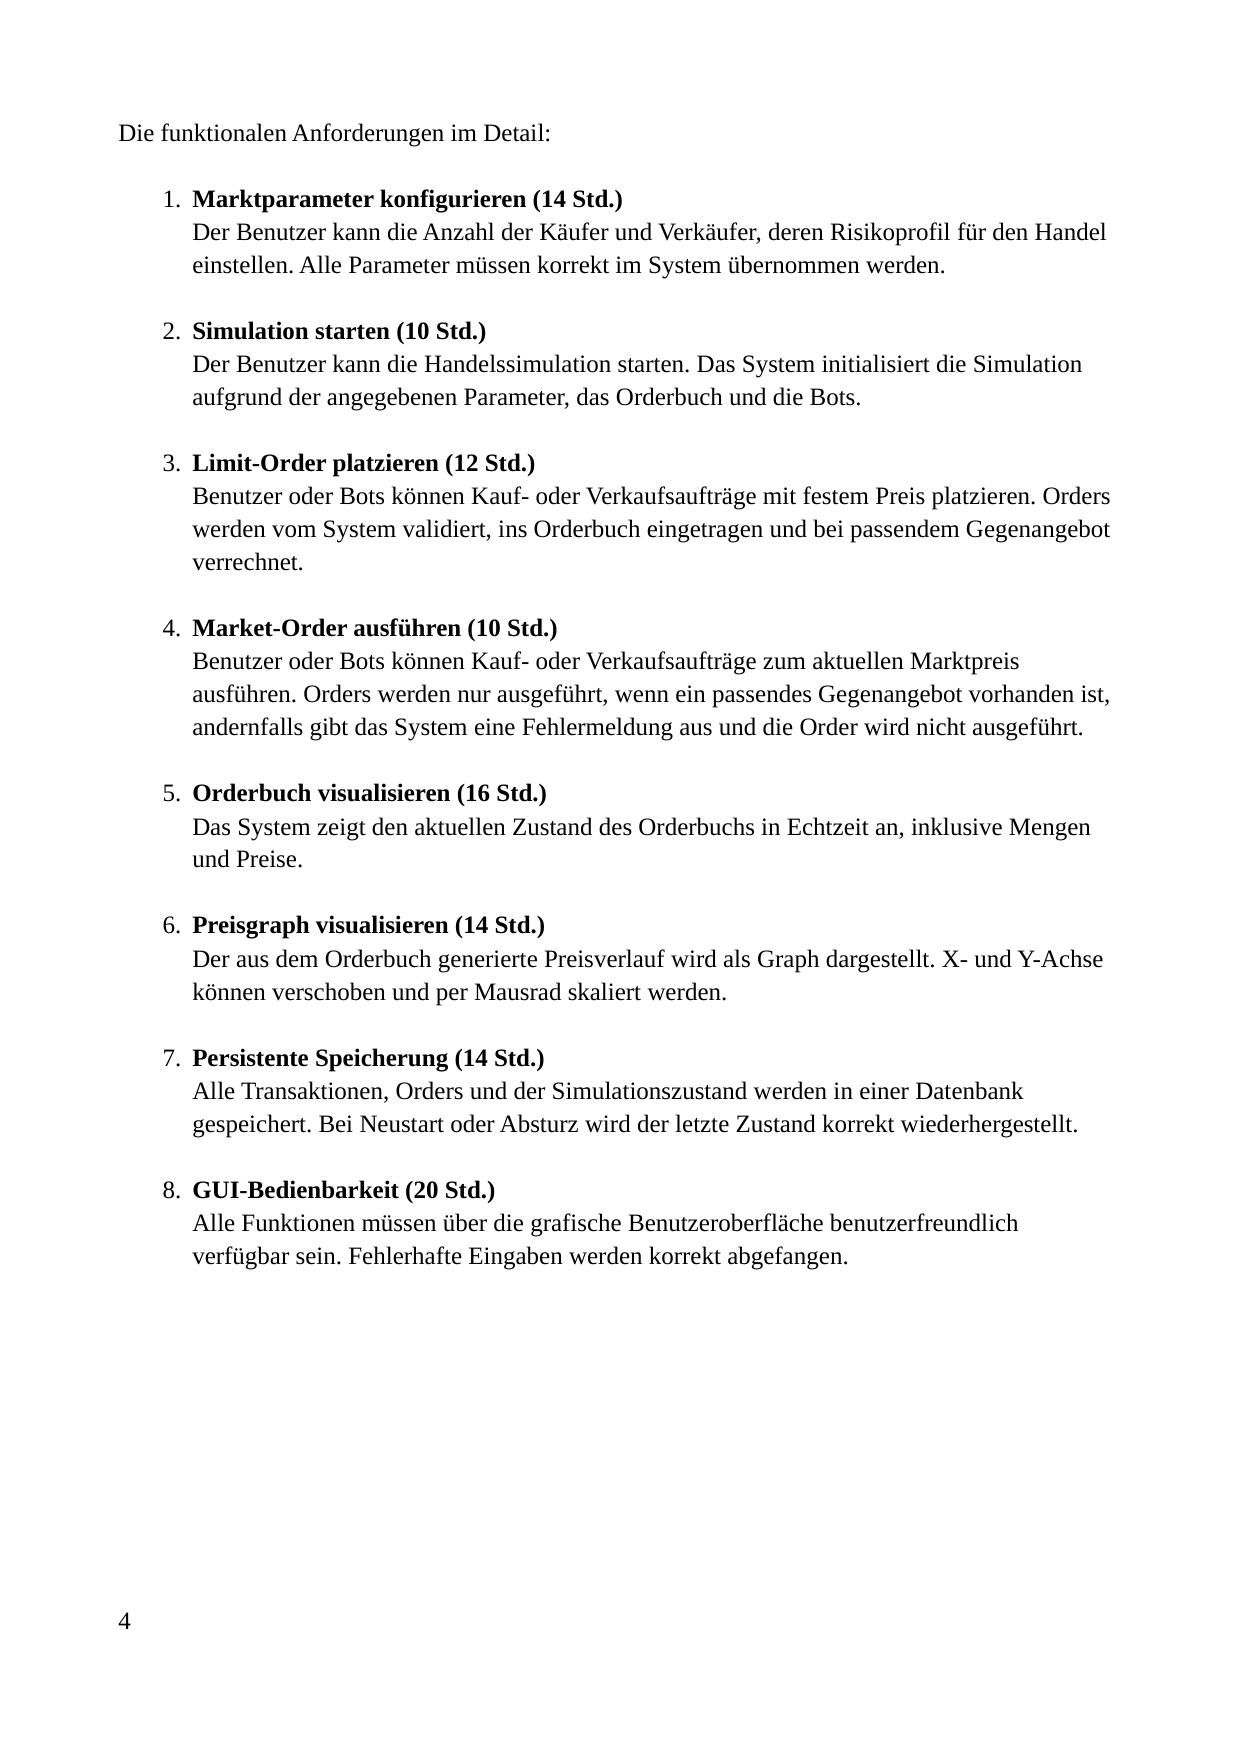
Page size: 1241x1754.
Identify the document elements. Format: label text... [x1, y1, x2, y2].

list Orderbuch visualisieren (16 Std.) Das System zeigt den aktuellen Zustand des Orderbuchs in Echtzeit an, inklusive Mengen und Preise. [162, 760, 1122, 873]
list Market-Order ausführen (10 Std.) Benutzer oder Bots können Kauf- oder Verkaufsaufträge zum aktuellen Marktpreis ausführen. Orders werden nur ausgeführt, wenn ein passendes Gegenangebot vorhanden ist, andernfalls gibt das System eine Fehlermeldung aus und die Order wird nicht ausgeführt. [162, 595, 1122, 741]
list Marktparameter konfigurieren (14 Std.) Der Benutzer kann die Anzahl der Käufer und Verkäufer, deren Risikoprofil für den Handel einstellen. Alle Parameter müssen korrekt im System übernommen werden. [162, 166, 1122, 279]
text Die funktionalen Anforderungen im Detail: [118, 118, 1122, 147]
list Preisgraph visualisieren (14 Std.) Der aus dem Orderbuch generierte Preisverlauf wird als Graph dargestellt. X- und Y-Achse können verschoben und per Mausrad skaliert werden. [162, 892, 1122, 1005]
list Persistente Speicherung (14 Std.) Alle Transaktionen, Orders und der Simulationszustand werden in einer Datenbank gespeichert. Bei Neustart oder Absturz wird der letzte Zustand korrekt wiederhergestellt. [162, 1024, 1122, 1137]
list Limit-Order platzieren (12 Std.) Benutzer oder Bots können Kauf- oder Verkaufsaufträge mit festem Preis platzieren. Orders werden vom System validiert, ins Orderbuch eingetragen und bei passendem Gegenangebot verrechnet. [162, 430, 1122, 576]
list Simulation starten (10 Std.) Der Benutzer kann die Handelssimulation starten. Das System initialisiert die Simulation aufgrund der angegebenen Parameter, das Orderbuch und die Bots. [162, 298, 1122, 411]
list GUI-Bedienbarkeit (20 Std.) Alle Funktionen müssen über die grafische Benutzeroberfläche benutzerfreundlich verfügbar sein. Fehlerhafte Eingaben werden korrekt abgefangen. [162, 1156, 1122, 1269]
